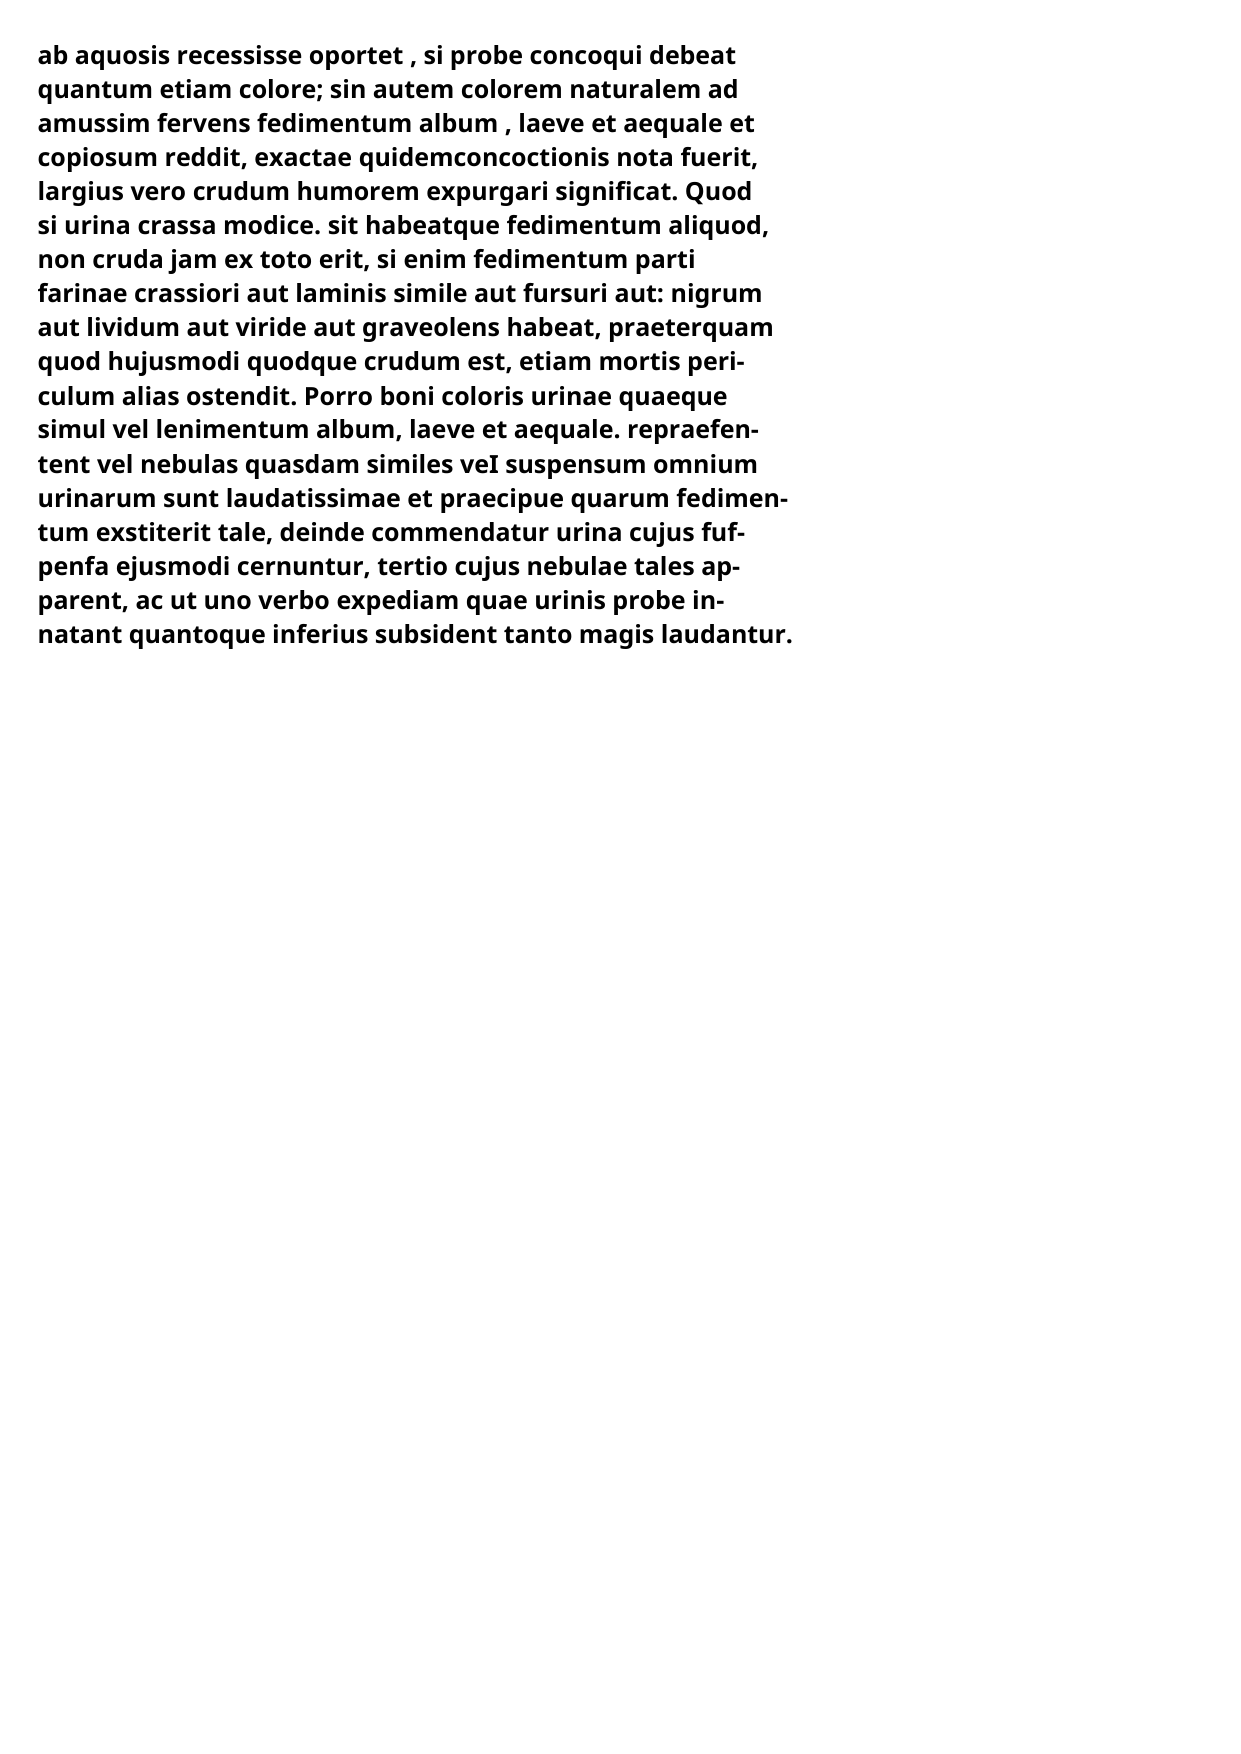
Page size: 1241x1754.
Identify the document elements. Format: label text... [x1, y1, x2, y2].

text ab aquosis recessisse oportet , si probe concoqui debeat quantum etiam colore; sin autem colorem naturalem ad amussim fervens fedimentum album , laeve et aequale et copiosum reddit, exactae quidemconcoctionis nota fuerit, largius vero crudum humorem expurgari significat. Quod si urina crassa modice. sit habeatque fedimentum aliquod, non cruda jam ex toto erit, si enim fedimentum parti farinae crassiori aut laminis simile aut fursuri aut: nigrum aut lividum aut viride aut graveolens habeat, praeterquam quod hujusmodi quodque crudum est, etiam mortis peri- culum alias ostendit. Porro boni coloris urinae quaeque simul vel lenimentum album, laeve et aequale. repraefen- tent vel nebulas quasdam similes veI suspensum omnium urinarum sunt laudatissimae et praecipue quarum fedimen- tum exstiterit tale, deinde commendatur urina cujus fuf- penfa ejusmodi cernuntur, tertio cujus nebulae tales ap- parent, ac ut uno verbo expediam quae urinis probe in- natant quantoque inferius subsident tanto magis laudantur. [37, 37, 1203, 651]
